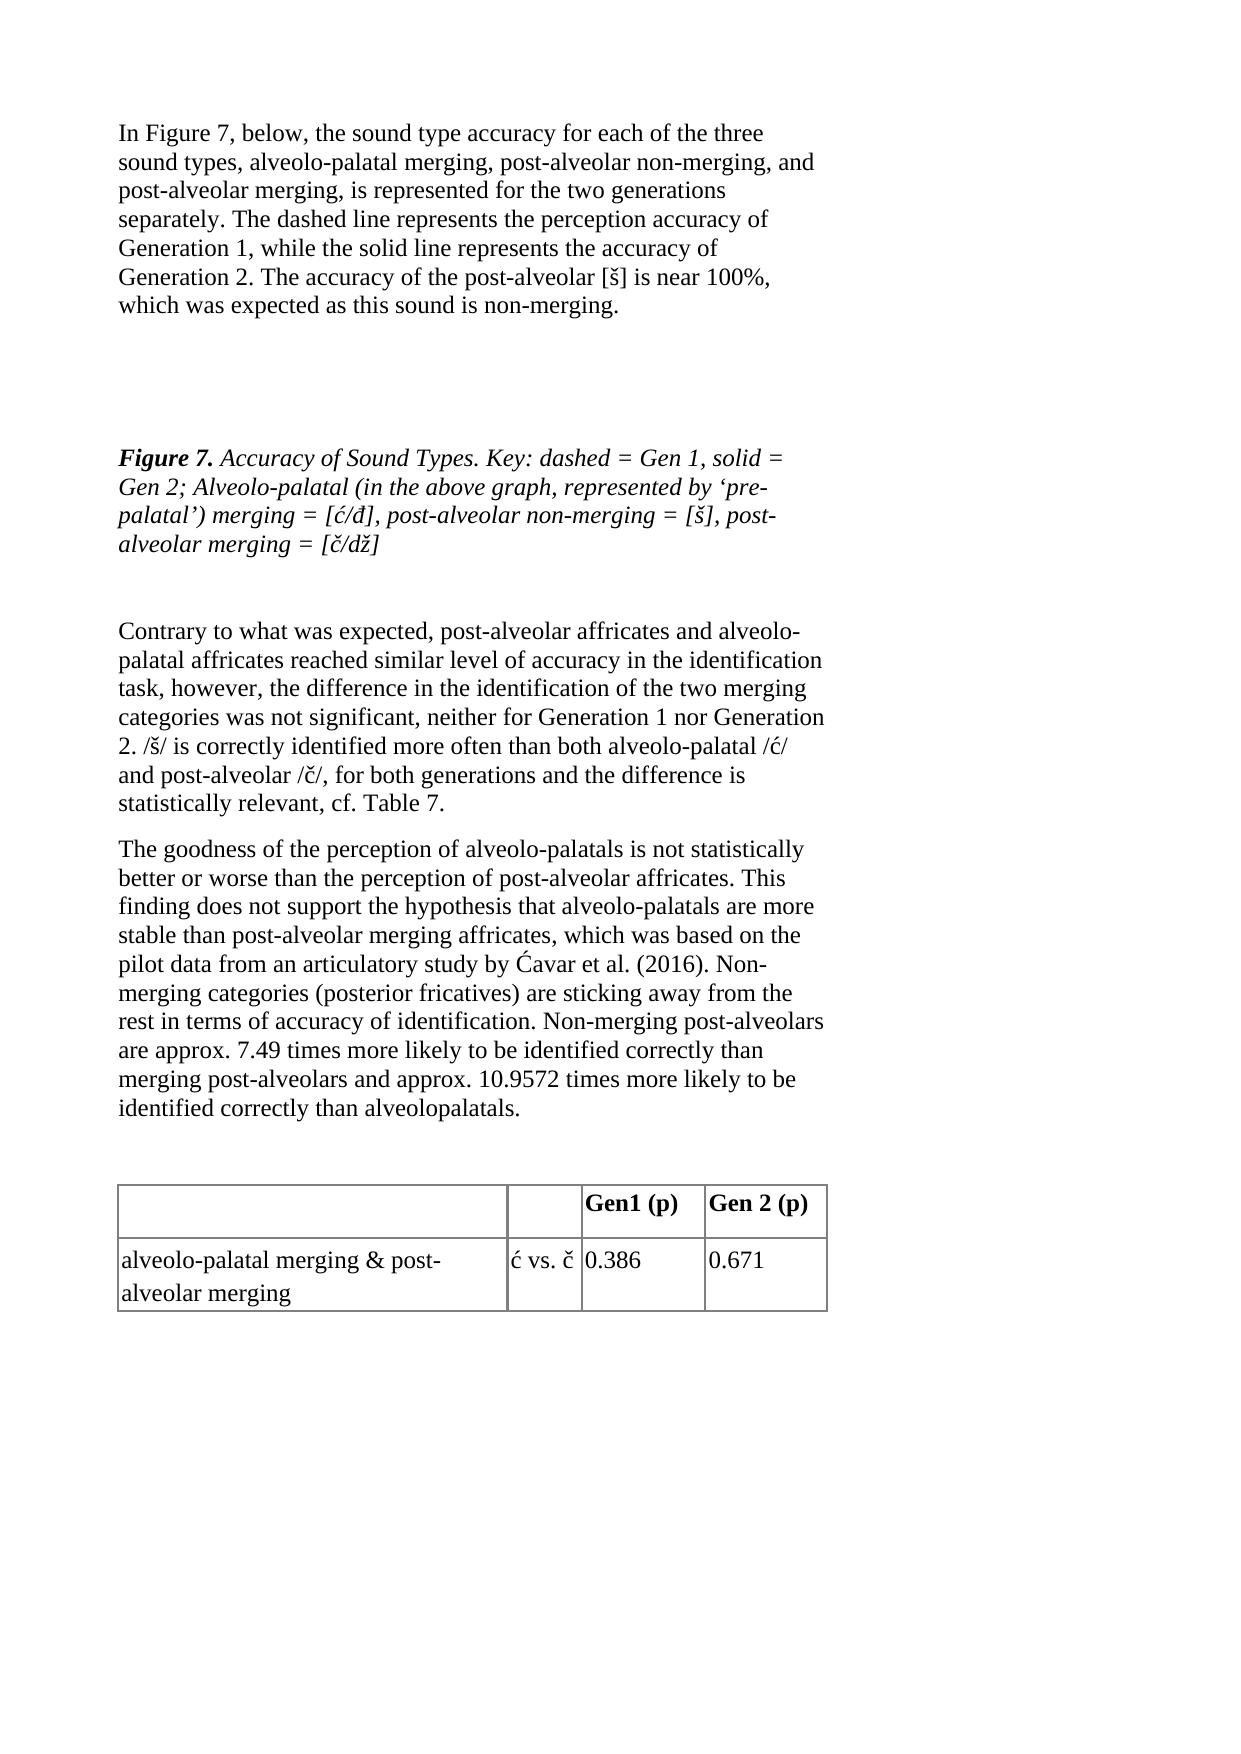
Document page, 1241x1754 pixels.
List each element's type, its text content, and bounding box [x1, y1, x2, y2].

table_cell ć vs. č [509, 1239, 581, 1309]
text In Figure 7, below, the sound type accuracy for each of the three sound types, alveolo-palatal merging, post-alveolar non-merging, and post-alveolar merging, is represented for the two generations separately. The dashed line represents the perception accuracy of Generation 1, while the solid line represents the accuracy of Generation 2. The accuracy of the post-alveolar [š] is near 100%, which was expected as this sound is non-merging. [118, 118, 827, 319]
text Figure 7. Accuracy of Sound Types. Key: dashed = Gen 1, solid = Gen 2; Alveolo-palatal (in the above graph, represented by ‘pre-palatal’) merging = [ć/đ], post-alveolar non-merging = [š], post-alveolar merging = [č/dž] [118, 443, 827, 558]
table_header Gen 2 (p) [706, 1186, 826, 1237]
table_cell 0.386 [583, 1239, 704, 1309]
table_cell alveolo-palatal merging & post-alveolar merging [119, 1239, 506, 1309]
table_header Gen1 (p) [583, 1186, 704, 1237]
text Contrary to what was expected, post-alveolar affricates and alveolo-palatal affricates reached similar level of accuracy in the identification task, however, the difference in the identification of the two merging categories was not significant, neither for Generation 1 nor Generation 2. /š/ is correctly identified more often than both alveolo-palatal /ć/ and post-alveolar /č/, for both generations and the difference is statistically relevant, cf. Table 7. [118, 616, 827, 817]
text The goodness of the perception of alveolo-palatals is not statistically better or worse than the perception of post-alveolar affricates. This finding does not support the hypothesis that alveolo-palatals are more stable than post-alveolar merging affricates, which was based on the pilot data from an articulatory study by Ćavar et al. (2016). Non-merging categories (posterior fricatives) are sticking away from the rest in terms of accuracy of identification. Non-merging post-alveolars are approx. 7.49 times more likely to be identified correctly than merging post-alveolars and approx. 10.9572 times more likely to be identified correctly than alveolopalatals. [118, 834, 827, 1121]
table_cell 0.671 [706, 1239, 826, 1309]
table_header [509, 1186, 581, 1237]
table_header [119, 1186, 506, 1237]
